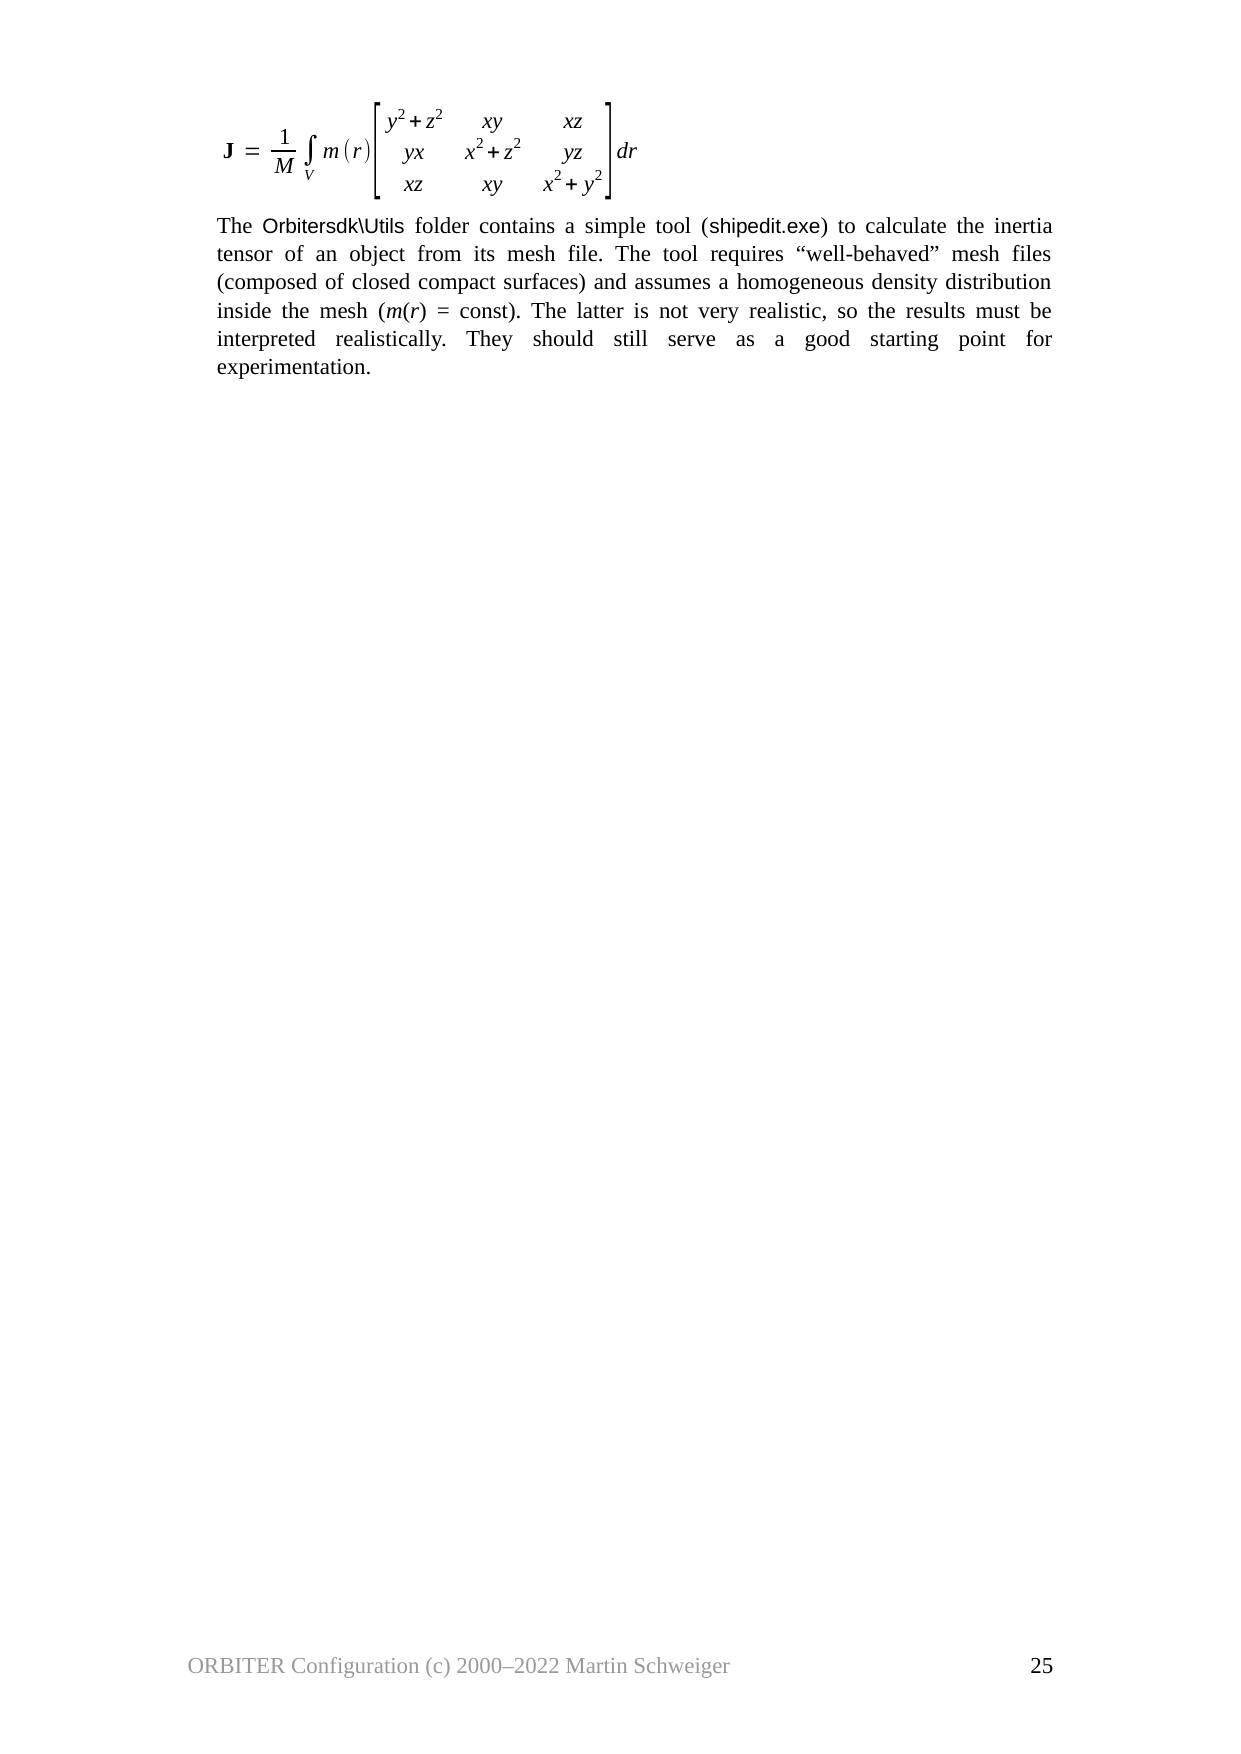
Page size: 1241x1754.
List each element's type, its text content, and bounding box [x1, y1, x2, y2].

list The Orbitersdk\Utils folder contains a simple tool (shipedit.exe) to calculate the inertia tensor of an object from its mesh file. The tool requires “well-behaved” mesh files (composed of closed compact surfaces) and assumes a homogeneous density distribution inside the mesh (m(r) = const). The latter is not very realistic, so the results must be interpreted realistically. They should still serve as a good starting point for experimentation. [187, 211, 1053, 381]
